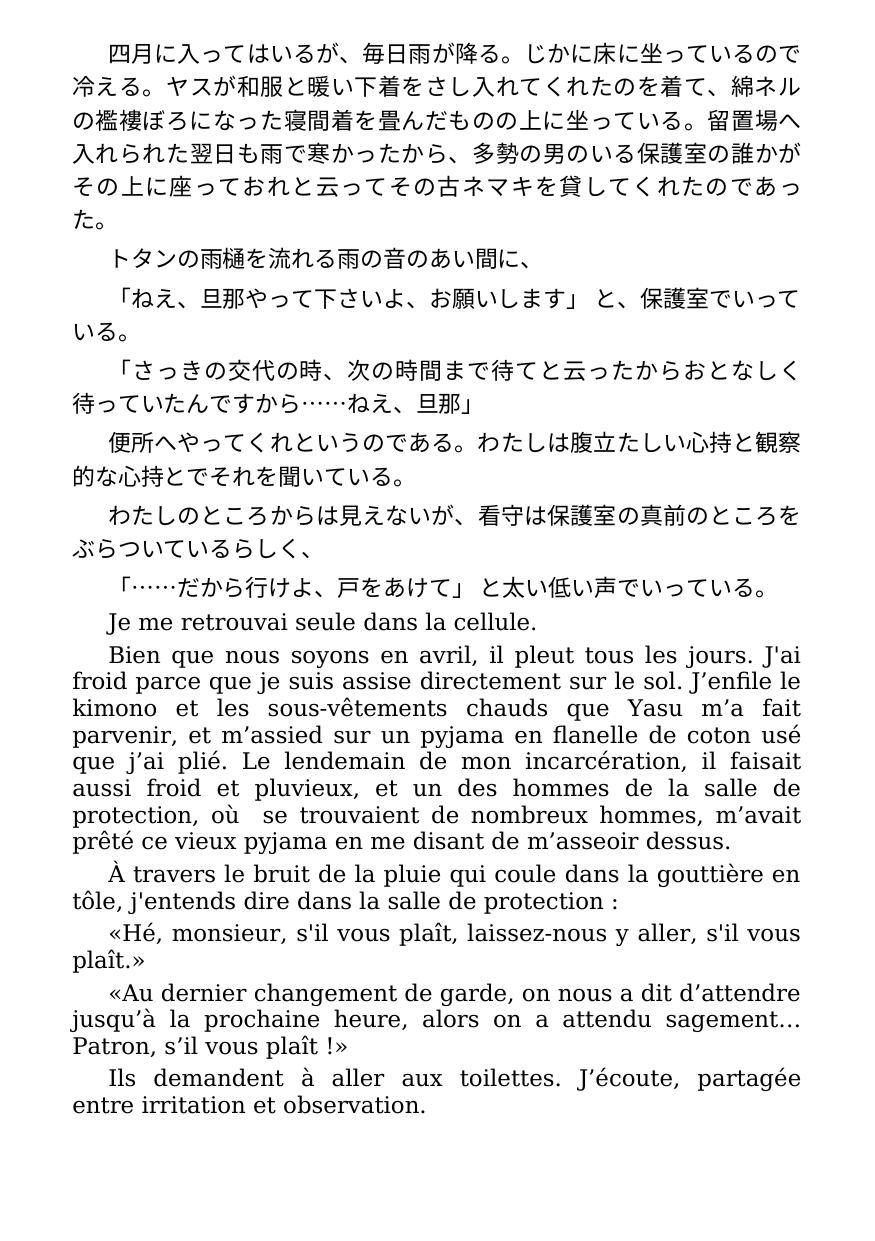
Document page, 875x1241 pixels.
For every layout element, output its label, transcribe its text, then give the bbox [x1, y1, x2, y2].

text 「……だから行けよ、戸をあけて」 と太い低い声でいっている。 [72, 570, 802, 603]
text À travers le bruit de la pluie qui coule dans la gouttière en tôle, j'entends dire dans la salle de protection : [72, 861, 802, 914]
text Je me retrouvai seule dans la cellule. [72, 609, 802, 636]
text トタンの雨樋を流れる雨の音のあい間に、 [72, 241, 802, 274]
text Ils demandent à aller aux toilettes. J’écoute, partagée entre irritation et observation. [72, 1066, 802, 1119]
text 便所へやってくれというのである。わたしは腹立たしい心持と観察的な心持とでそれを聞いている。 [72, 425, 802, 492]
text «Hé, monsieur, s'il vous plaît, laissez-nous y aller, s'il vous plaît.» [72, 920, 802, 974]
text わたしのところからは見えないが、看守は保護室の真前のところをぶらついているらしく、 [72, 498, 802, 564]
text «Au dernier changement de garde, on nous a dit d’attendre jusqu’à la prochaine heure, alors on a attendu sagement… Patron, s’il vous plaît !» [72, 980, 802, 1060]
text 「さっきの交代の時、次の時間まで待てと云ったからおとなしく待っていたんですから……ねえ、旦那」 [72, 353, 802, 419]
text Bien que nous soyons en avril, il pleut tous les jours. J'ai froid parce que je suis assise directement sur le sol. J’enfile le kimono et les sous-vêtements chauds que Yasu m’a fait parvenir, et m’assied sur un pyjama en flanelle de coton usé que j’ai plié. Le lendemain de mon incarcération, il faisait aussi froid et pluvieux, et un des hommes de la salle de protection, où se trouvaient de nombreux hommes, m’avait prêté ce vieux pyjama en me disant de m’asseoir dessus. [72, 642, 802, 855]
text 四月に入ってはいるが、毎日雨が降る。じかに床に坐っているので冷える。ヤスが和服と暖い下着をさし入れてくれたのを着て、綿ネルの襤褸ぼろになった寝間着を畳んだものの上に坐っている。留置場へ入れられた翌日も雨で寒かったから、多勢の男のいる保護室の誰かがその上に座っておれと云ってその古ネマキを貸してくれたのであった。 [72, 36, 802, 235]
text 「ねえ、旦那やって下さいよ、お願いします」 と、保護室でいっている。 [72, 281, 802, 347]
